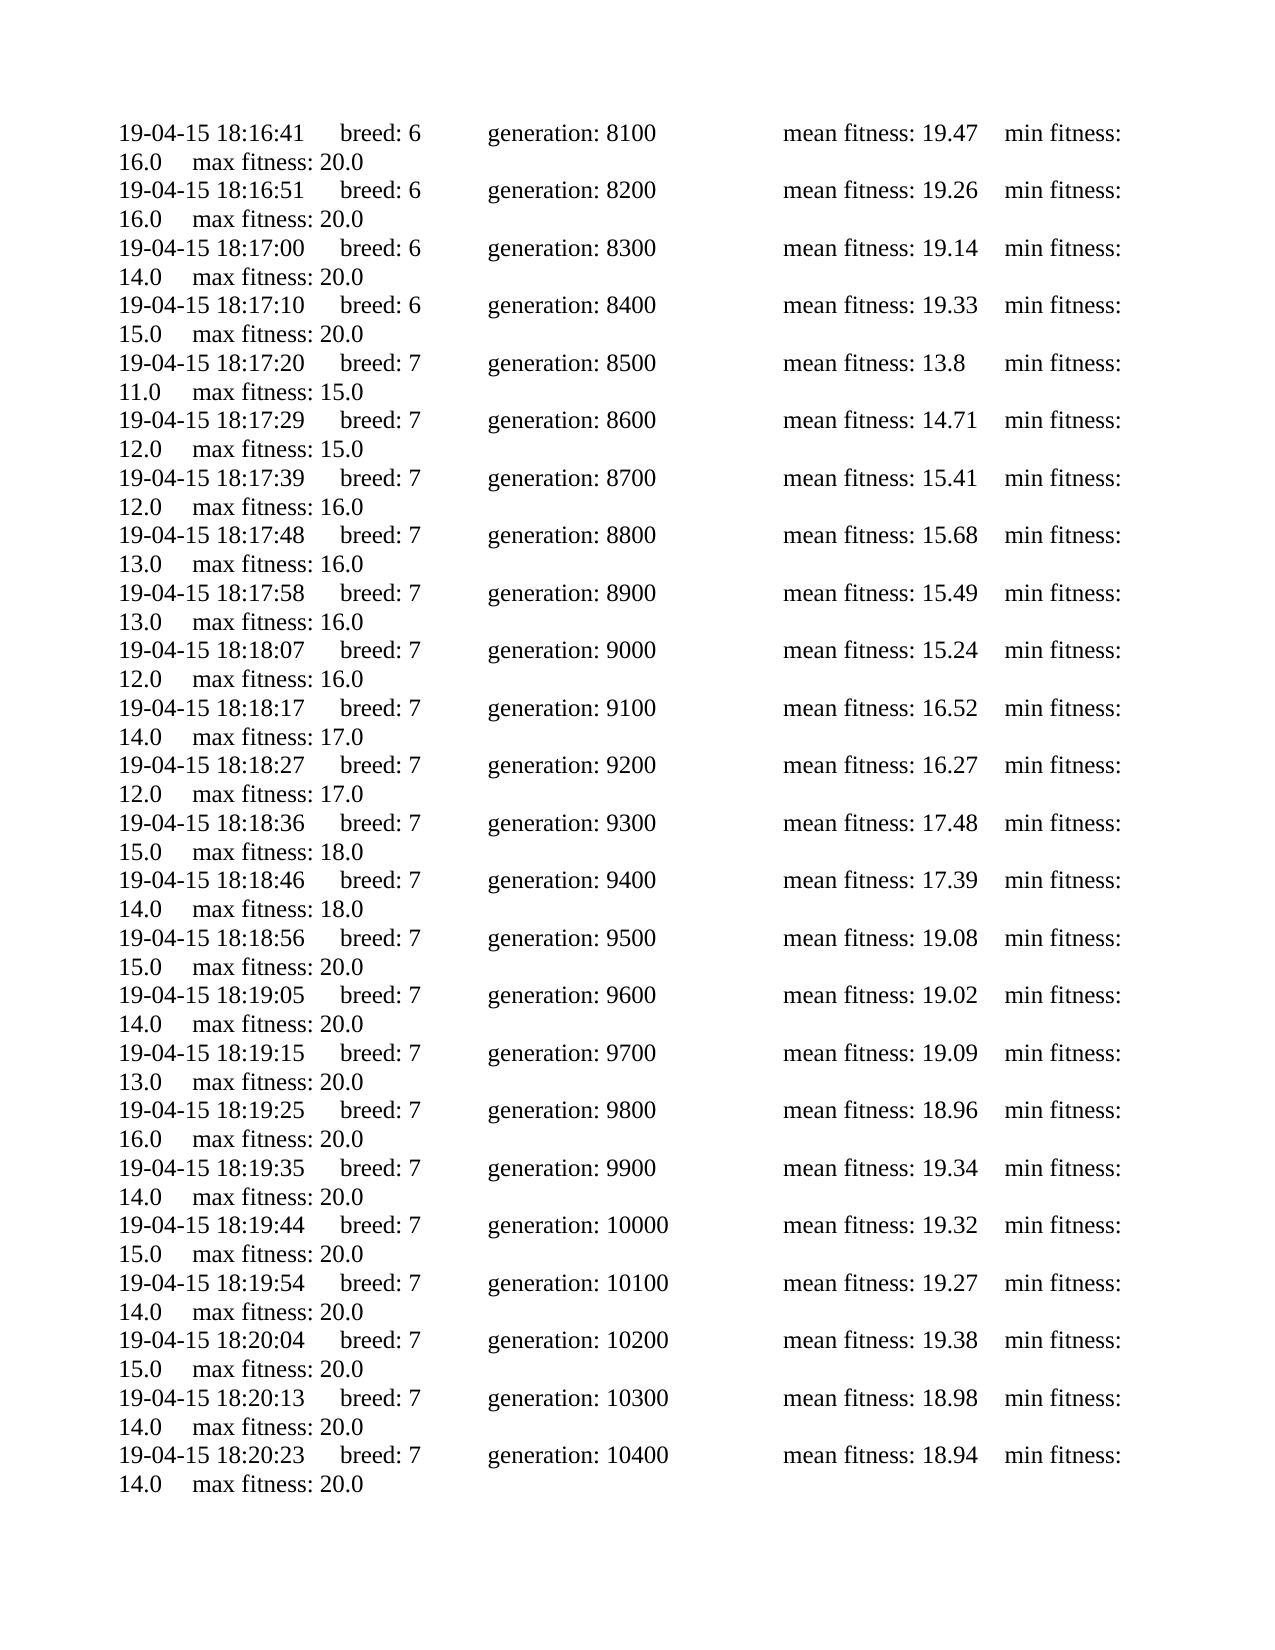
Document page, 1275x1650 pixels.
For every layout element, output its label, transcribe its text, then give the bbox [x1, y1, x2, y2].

text 19-04-15 18:17:58 breed: 7 generation: 8900 mean fitness: 15.49 min fitness: 13.0 max fitness: 16.0 [118, 578, 1157, 636]
text 19-04-15 18:19:35 breed: 7 generation: 9900 mean fitness: 19.34 min fitness: 14.0 max fitness: 20.0 [118, 1153, 1157, 1211]
text 19-04-15 18:19:54 breed: 7 generation: 10100 mean fitness: 19.27 min fitness: 14.0 max fitness: 20.0 [118, 1268, 1157, 1326]
text 19-04-15 18:17:48 breed: 7 generation: 8800 mean fitness: 15.68 min fitness: 13.0 max fitness: 16.0 [118, 521, 1157, 578]
text 19-04-15 18:19:44 breed: 7 generation: 10000 mean fitness: 19.32 min fitness: 15.0 max fitness: 20.0 [118, 1211, 1157, 1268]
text 19-04-15 18:18:36 breed: 7 generation: 9300 mean fitness: 17.48 min fitness: 15.0 max fitness: 18.0 [118, 808, 1157, 866]
text 19-04-15 18:20:23 breed: 7 generation: 10400 mean fitness: 18.94 min fitness: 14.0 max fitness: 20.0 [118, 1441, 1157, 1498]
text 19-04-15 18:18:27 breed: 7 generation: 9200 mean fitness: 16.27 min fitness: 12.0 max fitness: 17.0 [118, 751, 1157, 808]
text 19-04-15 18:19:15 breed: 7 generation: 9700 mean fitness: 19.09 min fitness: 13.0 max fitness: 20.0 [118, 1038, 1157, 1096]
text 19-04-15 18:17:10 breed: 6 generation: 8400 mean fitness: 19.33 min fitness: 15.0 max fitness: 20.0 [118, 291, 1157, 348]
text 19-04-15 18:17:00 breed: 6 generation: 8300 mean fitness: 19.14 min fitness: 14.0 max fitness: 20.0 [118, 233, 1157, 291]
text 19-04-15 18:20:04 breed: 7 generation: 10200 mean fitness: 19.38 min fitness: 15.0 max fitness: 20.0 [118, 1326, 1157, 1383]
text 19-04-15 18:17:20 breed: 7 generation: 8500 mean fitness: 13.8 min fitness: 11.0 max fitness: 15.0 [118, 348, 1157, 406]
text 19-04-15 18:18:07 breed: 7 generation: 9000 mean fitness: 15.24 min fitness: 12.0 max fitness: 16.0 [118, 636, 1157, 693]
text 19-04-15 18:16:41 breed: 6 generation: 8100 mean fitness: 19.47 min fitness: 16.0 max fitness: 20.0 [118, 118, 1157, 176]
text 19-04-15 18:16:51 breed: 6 generation: 8200 mean fitness: 19.26 min fitness: 16.0 max fitness: 20.0 [118, 176, 1157, 233]
text 19-04-15 18:18:46 breed: 7 generation: 9400 mean fitness: 17.39 min fitness: 14.0 max fitness: 18.0 [118, 866, 1157, 923]
text 19-04-15 18:18:56 breed: 7 generation: 9500 mean fitness: 19.08 min fitness: 15.0 max fitness: 20.0 [118, 923, 1157, 981]
text 19-04-15 18:17:29 breed: 7 generation: 8600 mean fitness: 14.71 min fitness: 12.0 max fitness: 15.0 [118, 406, 1157, 463]
text 19-04-15 18:18:17 breed: 7 generation: 9100 mean fitness: 16.52 min fitness: 14.0 max fitness: 17.0 [118, 693, 1157, 751]
text 19-04-15 18:19:05 breed: 7 generation: 9600 mean fitness: 19.02 min fitness: 14.0 max fitness: 20.0 [118, 981, 1157, 1038]
text 19-04-15 18:17:39 breed: 7 generation: 8700 mean fitness: 15.41 min fitness: 12.0 max fitness: 16.0 [118, 463, 1157, 521]
text 19-04-15 18:19:25 breed: 7 generation: 9800 mean fitness: 18.96 min fitness: 16.0 max fitness: 20.0 [118, 1096, 1157, 1153]
text 19-04-15 18:20:13 breed: 7 generation: 10300 mean fitness: 18.98 min fitness: 14.0 max fitness: 20.0 [118, 1383, 1157, 1441]
